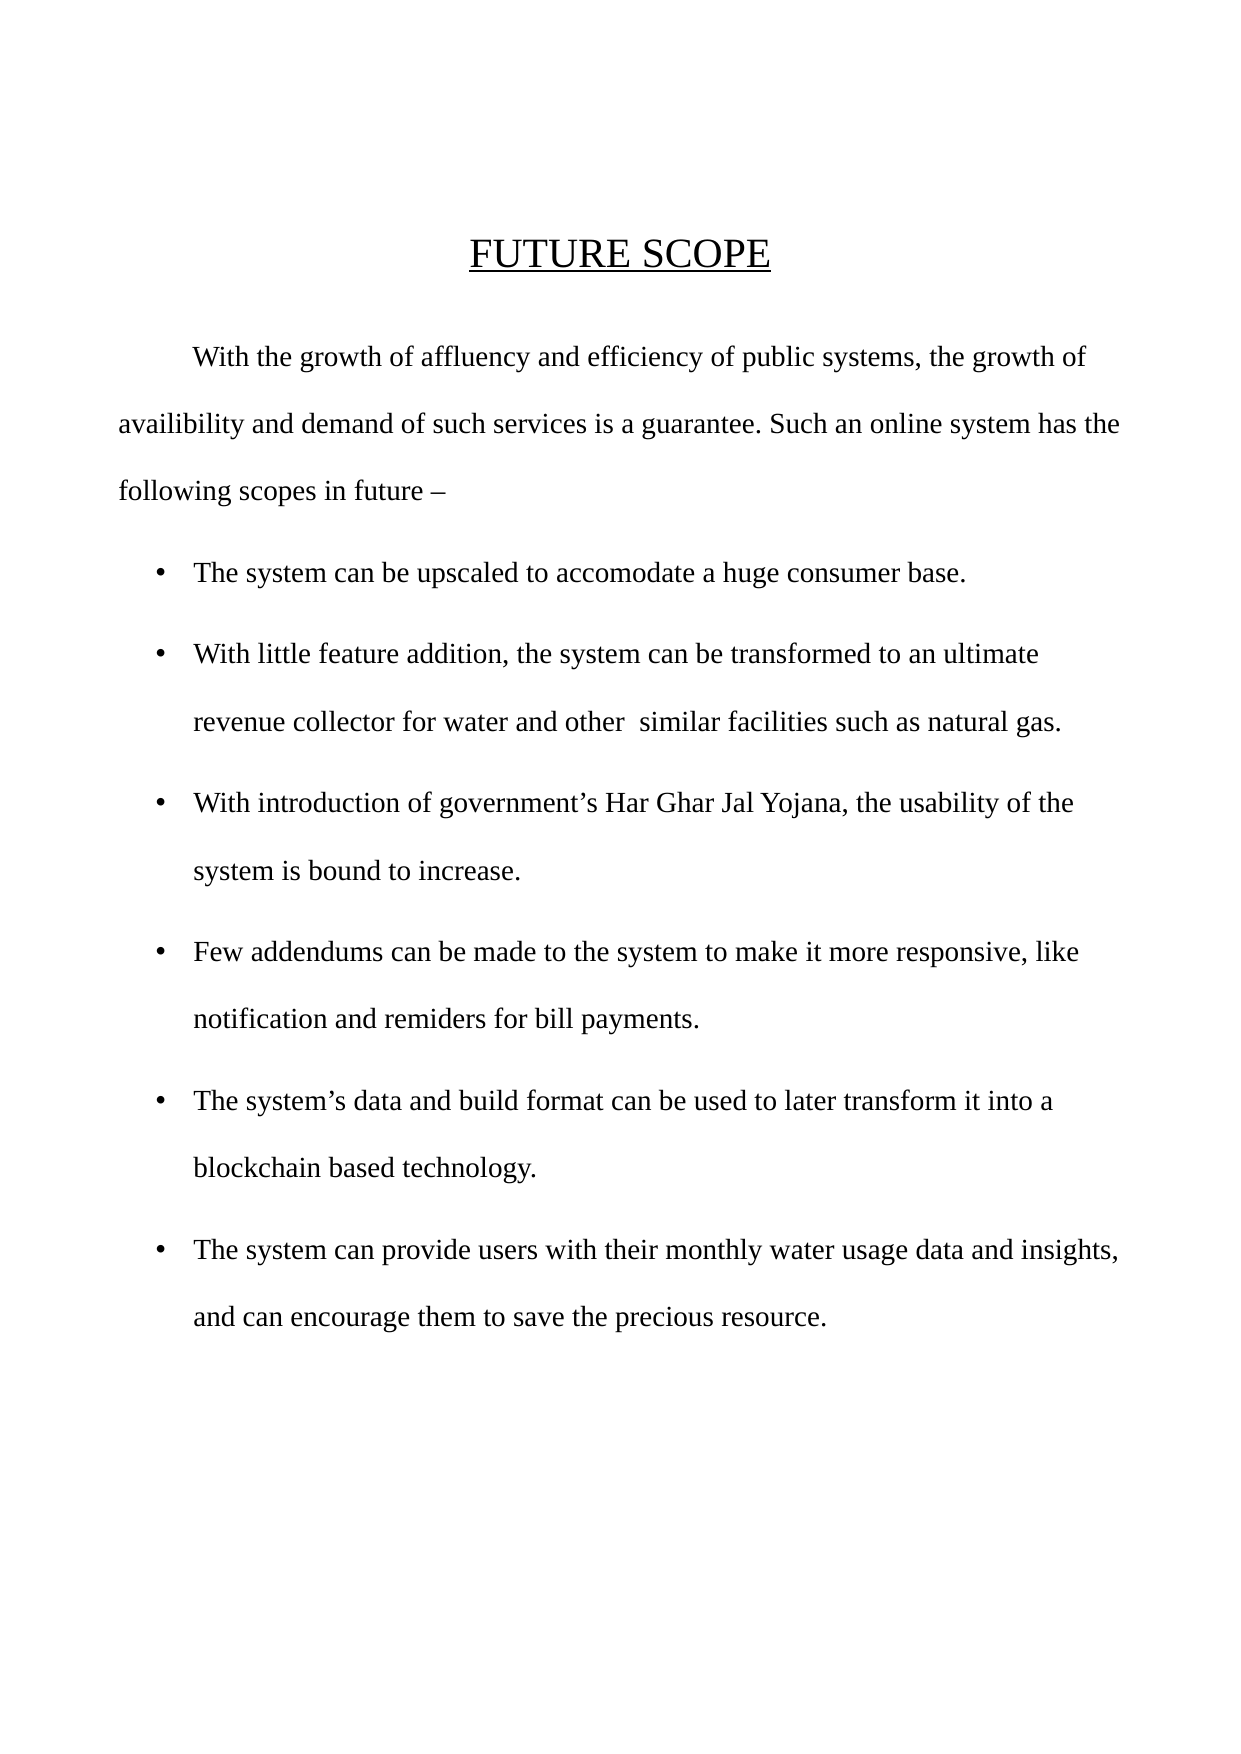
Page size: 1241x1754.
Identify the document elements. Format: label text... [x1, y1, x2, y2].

list With introduction of government’s Har Ghar Jal Yojana, the usability of the system is bound to increase. [156, 786, 1122, 886]
list The system can provide users with their monthly water usage data and insights, and can encourage them to save the precious resource. [156, 1232, 1122, 1333]
text FUTURE SCOPE [118, 228, 1122, 276]
list The system’s data and build format can be used to later transform it into a blockchain based technology. [156, 1083, 1122, 1184]
list With little feature addition, the system can be transformed to an ultimate revenue collector for water and other similar facilities such as natural gas. [156, 637, 1122, 737]
text With the growth of affluency and efficiency of public systems, the growth of availibility and demand of such services is a guarantee. Such an online system has the following scopes in future – [118, 339, 1122, 507]
list Few addendums can be made to the system to make it more responsive, like notification and remiders for bill payments. [156, 934, 1122, 1035]
list The system can be upscaled to accomodate a huge consumer base. [156, 555, 1122, 588]
